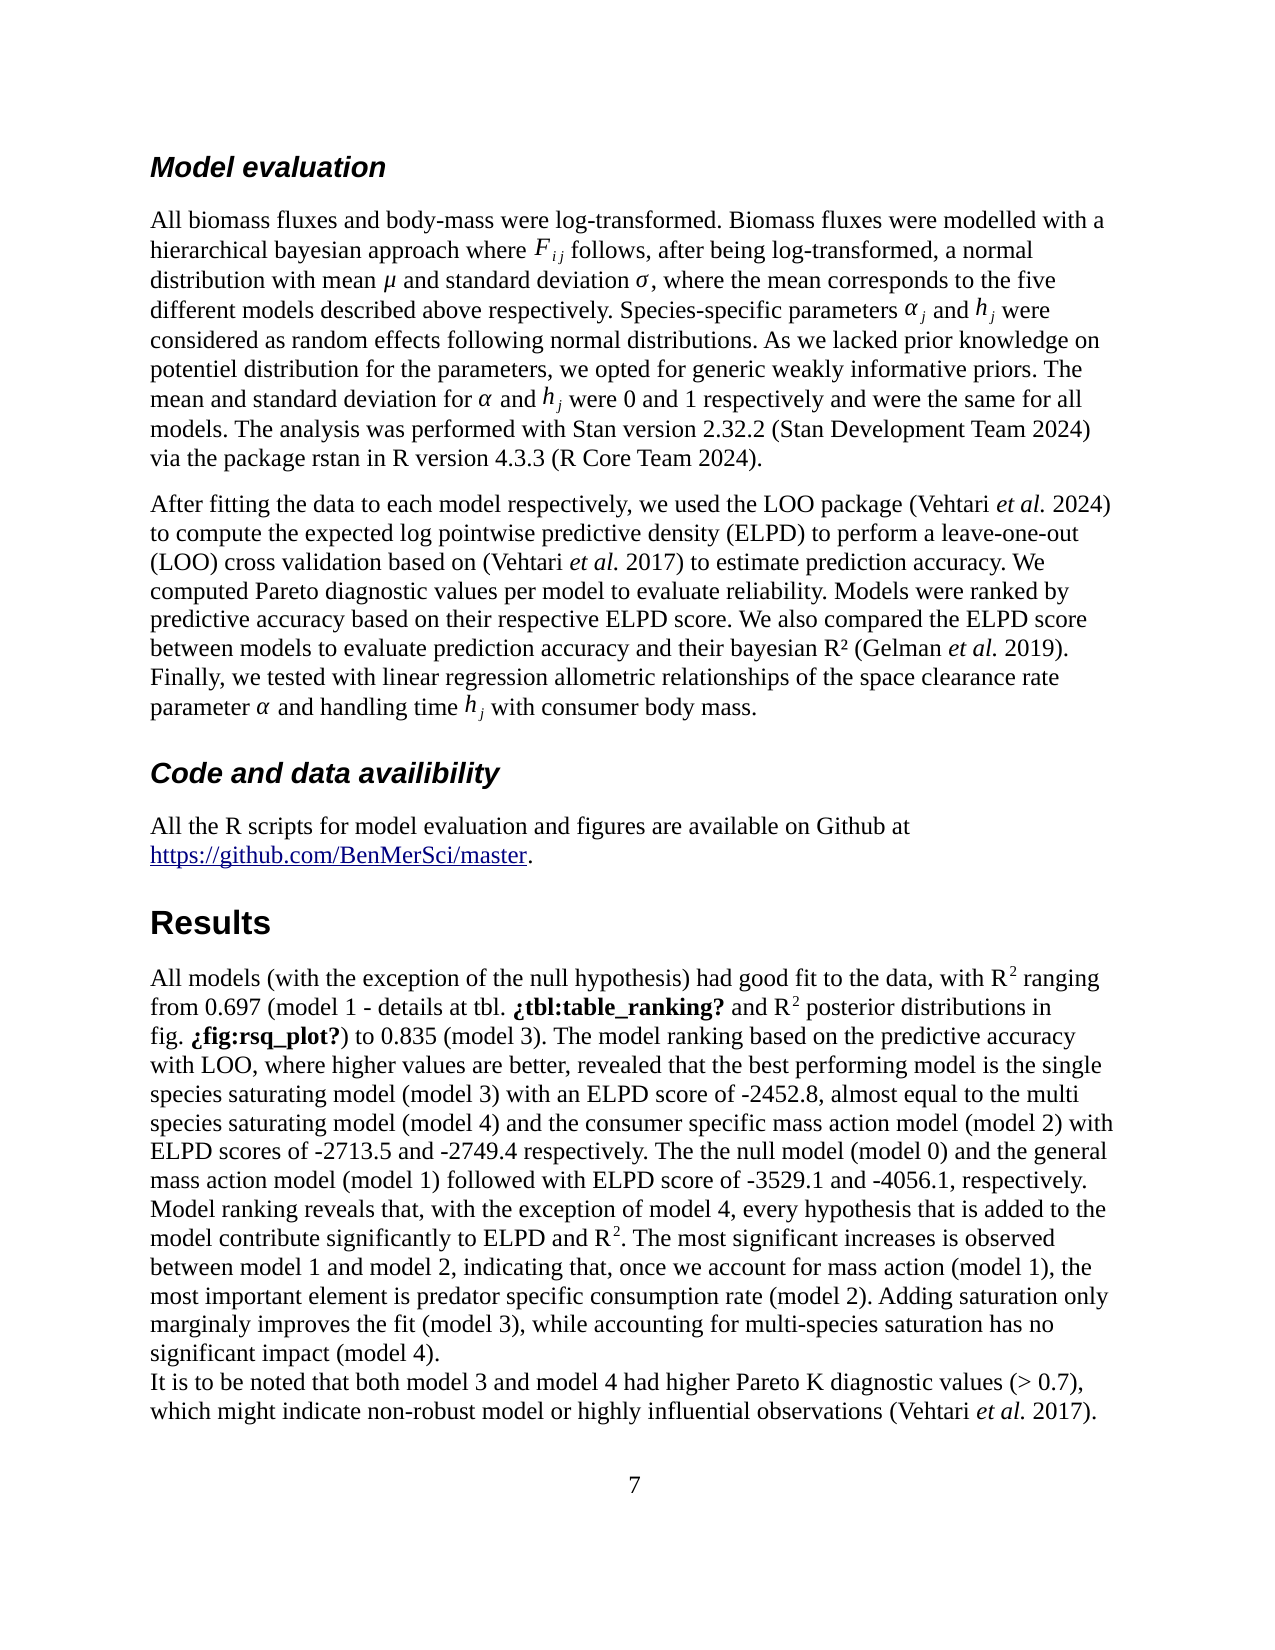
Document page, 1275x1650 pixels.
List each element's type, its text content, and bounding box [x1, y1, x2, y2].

subtitle Results [150, 902, 1125, 941]
text After fitting the data to each model respectively, we used the LOO package (Vehtari et al. 2024) to compute the expected log pointwise predictive density (ELPD) to perform a leave-one-out (LOO) cross validation based on (Vehtari et al. 2017) to estimate prediction accuracy. We computed Pareto diagnostic values per model to evaluate reliability. Models were ranked by predictive accuracy based on their respective ELPD score. We also compared the ELPD score between models to evaluate prediction accuracy and their bayesian R² (Gelman et al. 2019). Finally, we tested with linear regression allometric relationships of the space clearance rate parameter and handling time with consumer body mass. [150, 489, 1125, 722]
subtitle Code and data availibility [150, 756, 1125, 789]
text All models (with the exception of the null hypothesis) had good fit to the data, with ranging from 0.697 (model 1 - details at tbl. ¿tbl:table_ranking? and posterior distributions in fig. ¿fig:rsq_plot?) to 0.835 (model 3). The model ranking based on the predictive accuracy with LOO, where higher values are better, revealed that the best performing model is the single species saturating model (model 3) with an ELPD score of -2452.8, almost equal to the multi species saturating model (model 4) and the consumer specific mass action model (model 2) with ELPD scores of -2713.5 and -2749.4 respectively. The the null model (model 0) and the general mass action model (model 1) followed with ELPD score of -3529.1 and -4056.1, respectively. Model ranking reveals that, with the exception of model 4, every hypothesis that is added to the model contribute significantly to ELPD and . The most significant increases is observed between model 1 and model 2, indicating that, once we account for mass action (model 1), the most important element is predator specific consumption rate (model 2). Adding saturation only marginaly improves the fit (model 3), while accounting for multi-species saturation has no significant impact (model 4). It is to be noted that both model 3 and model 4 had higher Pareto K diagnostic values (> 0.7), which might indicate non-robust model or highly influential observations (Vehtari et al. 2017). [150, 963, 1125, 1424]
subtitle Model evaluation [150, 150, 1125, 183]
text All biomass fluxes and body-mass were log-transformed. Biomass fluxes were modelled with a hierarchical bayesian approach where follows, after being log-transformed, a normal distribution with mean and standard deviation , where the mean corresponds to the five different models described above respectively. Species-specific parameters and were considered as random effects following normal distributions. As we lacked prior knowledge on potentiel distribution for the parameters, we opted for generic weakly informative priors. The mean and standard deviation for and were 0 and 1 respectively and were the same for all models. The analysis was performed with Stan version 2.32.2 (Stan Development Team 2024) via the package rstan in R version 4.3.3 (R Core Team 2024). [150, 205, 1125, 472]
text All the R scripts for model evaluation and figures are available on Github at https://github.com/BenMerSci/master. [150, 811, 1125, 868]
